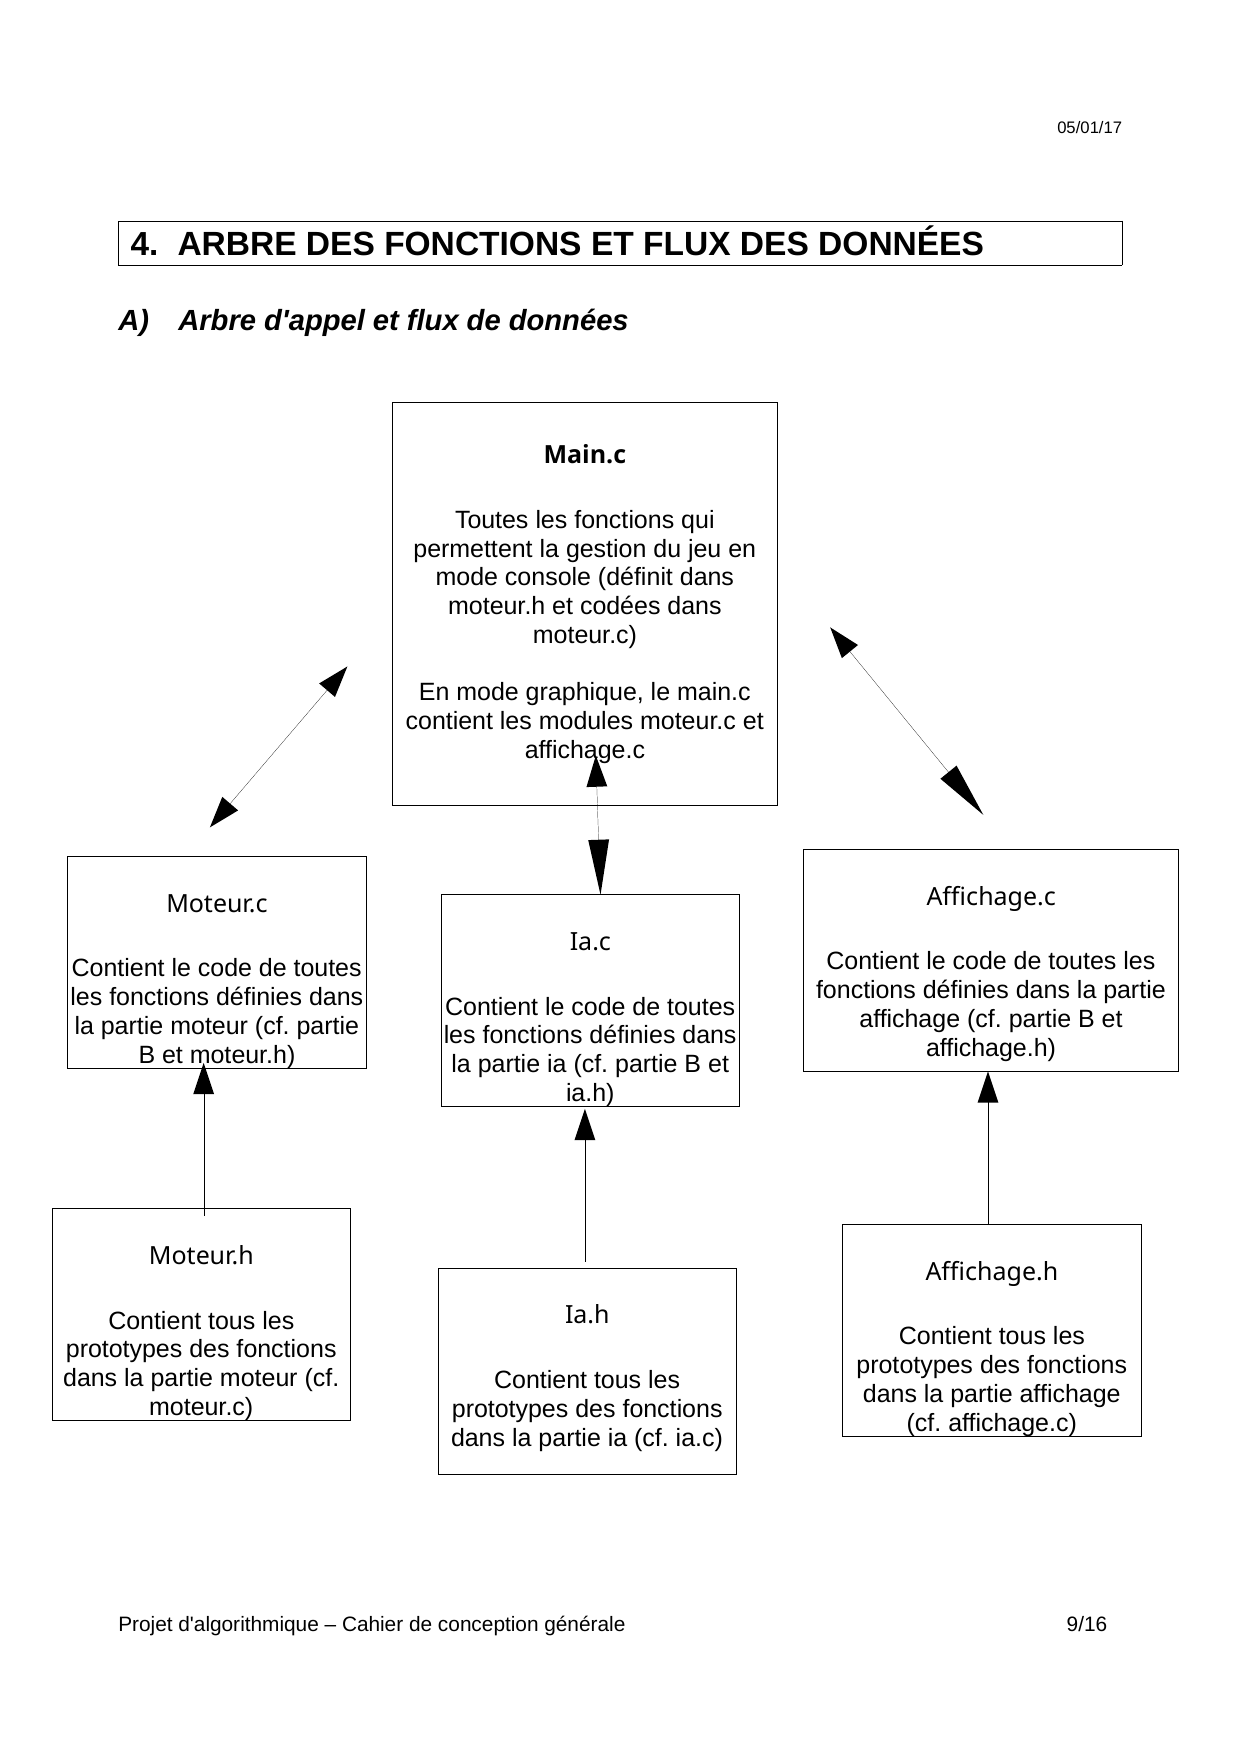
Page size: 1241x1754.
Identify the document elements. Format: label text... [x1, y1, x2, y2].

subtitle Arbre d'appel et flux de données [118, 303, 1122, 336]
subtitle ARBRE DES FONCTIONS ET FLUX DES DONNÉES [119, 222, 1122, 265]
